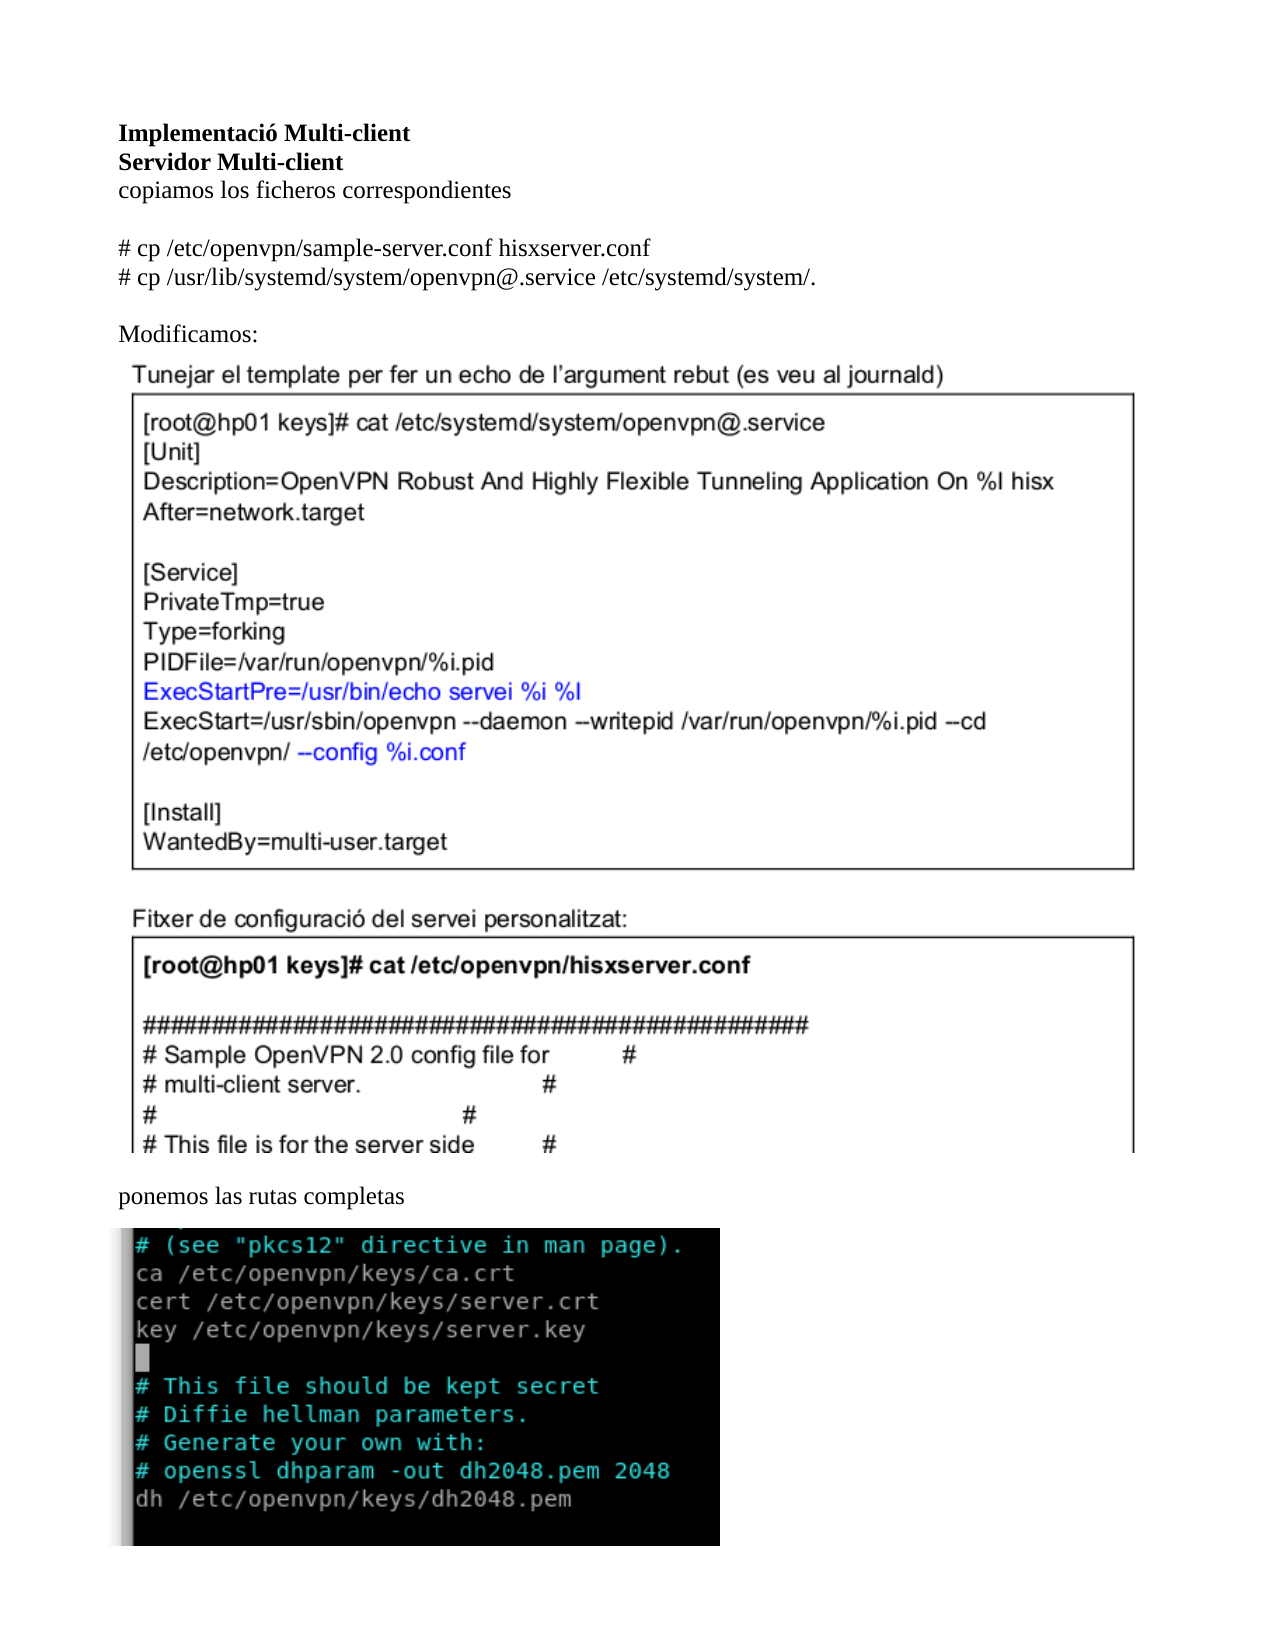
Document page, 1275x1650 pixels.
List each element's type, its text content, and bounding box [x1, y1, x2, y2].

picture [118, 348, 1157, 1153]
text ponemos las rutas completas [118, 1181, 1157, 1210]
text Implementació Multi-client [118, 118, 1157, 147]
text # cp /usr/lib/systemd/system/openvpn@.service /etc/systemd/system/. [118, 262, 1157, 291]
text Servidor Multi-client [118, 147, 1157, 176]
picture [109, 1228, 720, 1546]
text copiamos los ficheros correspondientes [118, 176, 1157, 204]
text # cp /etc/openvpn/sample-server.conf hisxserver.conf [118, 233, 1157, 262]
text Modificamos: [118, 319, 1157, 348]
